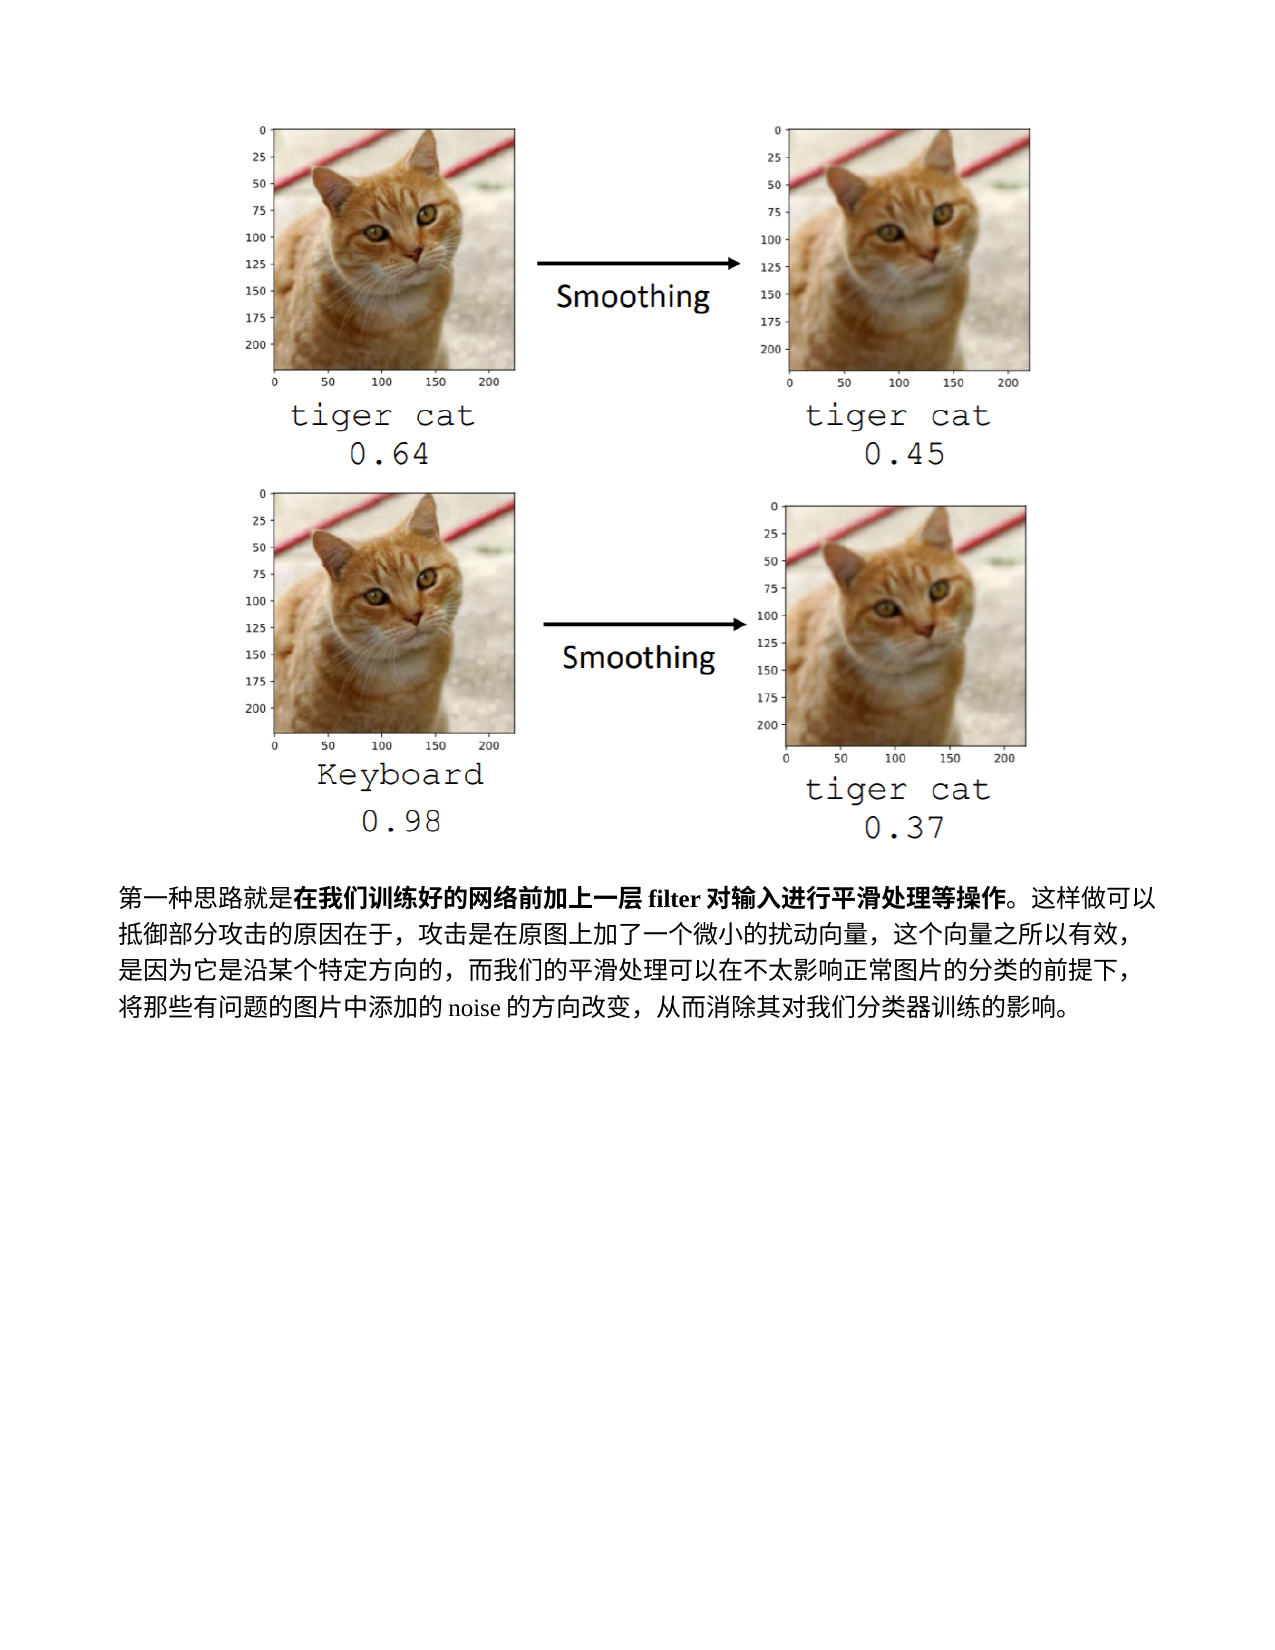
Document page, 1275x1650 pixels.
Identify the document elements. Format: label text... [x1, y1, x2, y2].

picture [118, 118, 1157, 850]
text 第一种思路就是在我们训练好的网络前加上一层filter对输入进行平滑处理等操作。这样做可以抵御部分攻击的原因在于，攻击是在原图上加了一个微小的扰动向量，这个向量之所以有效，是因为它是沿某个特定方向的，而我们的平滑处理可以在不太影响正常图片的分类的前提下，将那些有问题的图片中添加的noise的方向改变，从而消除其对我们分类器训练的影响。 [118, 878, 1157, 1023]
